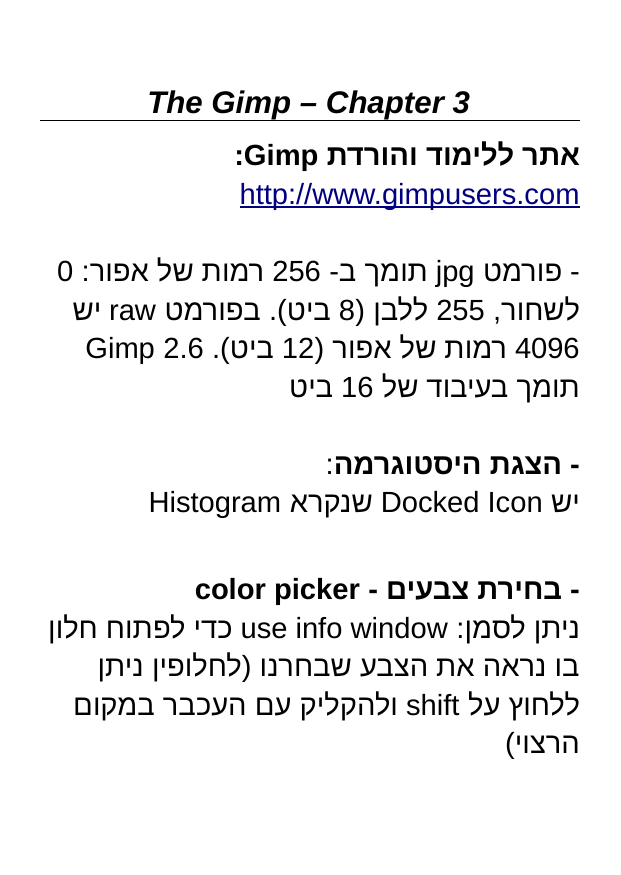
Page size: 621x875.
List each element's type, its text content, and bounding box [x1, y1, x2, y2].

subtitle The Gimp – Chapter 3 [40, 84, 580, 120]
text אתר ללימוד והורדת Gimp: http://www.gimpusers.com - פורמט jpg תומך ב- 256 רמות של אפור: 0 לשחור, 255 ללבן (8 ביט). בפורמט raw יש 4096 רמות של אפור (12 ביט). 2.6 Gimp תומך בעיבוד של 16 ביט - הצגת היסטוגרמה: יש Docked Icon שנקרא Histogram [40, 138, 580, 519]
text - בחירת צבעים - color picker ניתן לסמן: use info window כדי לפתוח חלון בו נראה את הצבע שבחרנו (לחלופין ניתן ללחוץ על shift ולהקליק עם העכבר במקום הרצוי) - כשעובדים על תמונה (חלון התמונה מפוקס) לחיצה על Tab מעלימה את החלונות הנוספים. לחיצה נוספת על Tab מחזירה אותם [40, 534, 580, 760]
